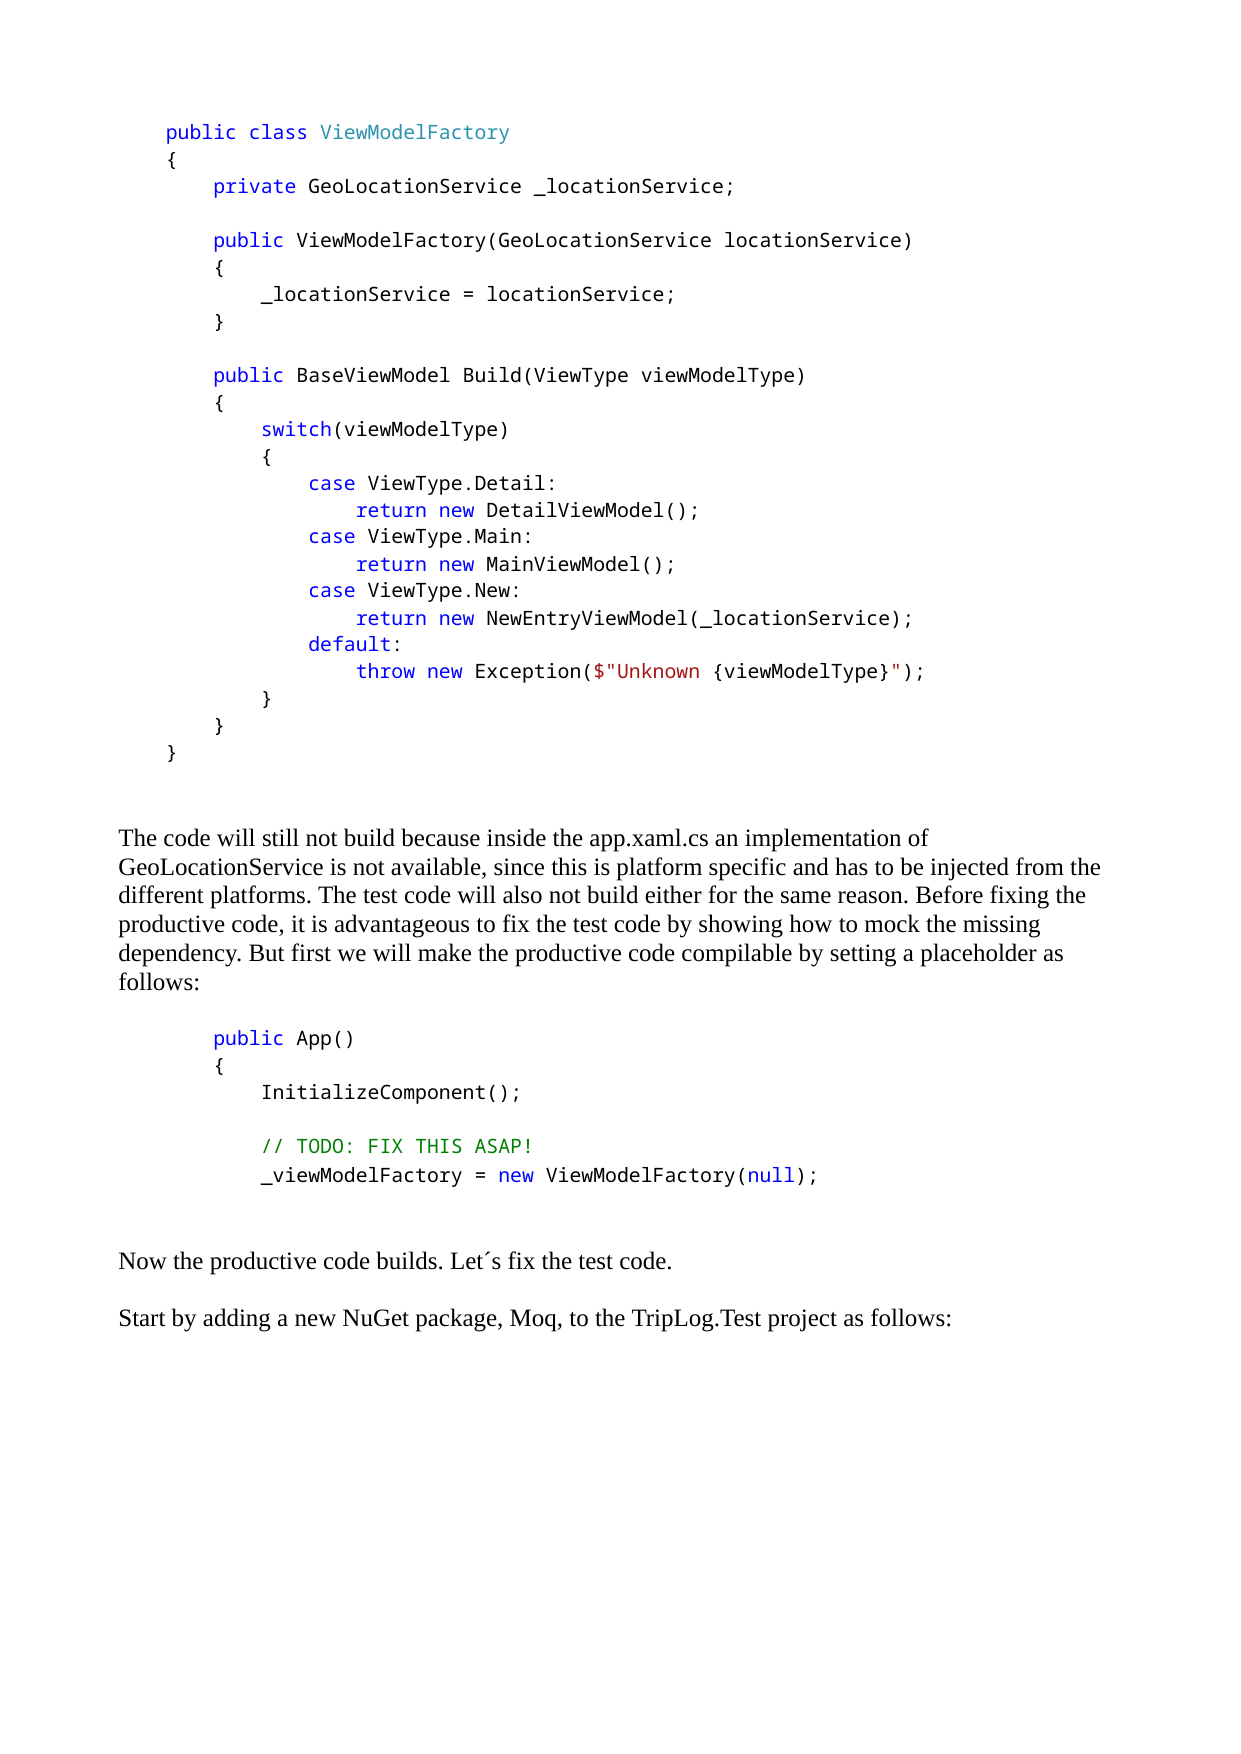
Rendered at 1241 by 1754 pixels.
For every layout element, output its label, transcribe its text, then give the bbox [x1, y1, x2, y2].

text _locationService = locationService; [118, 280, 1122, 307]
text case ViewType.New: [118, 577, 1122, 604]
text { [118, 145, 1122, 172]
text throw new Exception($"Unknown {viewModelType}"); [118, 658, 1122, 685]
text Now the productive code builds. Let´s fix the test code. [118, 1246, 1122, 1275]
text return new MainViewModel(); [118, 550, 1122, 577]
text switch(viewModelType) [118, 415, 1122, 442]
text case ViewType.Main: [118, 523, 1122, 550]
text case ViewType.Detail: [118, 469, 1122, 496]
text _viewModelFactory = new ViewModelFactory(null); [118, 1159, 1122, 1188]
text Start by adding a new NuGet package, Moq, to the TripLog.Test project as follows: [118, 1303, 1122, 1332]
text { [118, 1051, 1122, 1078]
text return new DetailViewModel(); [118, 496, 1122, 523]
text // TODO: FIX THIS ASAP! [118, 1132, 1122, 1159]
text { [118, 442, 1122, 469]
text { [118, 388, 1122, 415]
text } [118, 739, 1122, 766]
text { [118, 253, 1122, 280]
text } [118, 712, 1122, 739]
text public App() [118, 1024, 1122, 1051]
text } [118, 307, 1122, 334]
text public ViewModelFactory(GeoLocationService locationService) [118, 226, 1122, 253]
text The code will still not build because inside the app.xaml.cs an implementation of GeoLocationService is not available, since this is platform specific and has to be injected from the different platforms. The test code will also not build either for the same reason. Before fixing the productive code, it is advantageous to fix the test code by showing how to mock the missing dependency. But first we will make the productive code compilable by setting a placeholder as follows: [118, 823, 1122, 996]
text public class ViewModelFactory [118, 118, 1122, 145]
text return new NewEntryViewModel(_locationService); [118, 604, 1122, 631]
text default: [118, 631, 1122, 658]
text InitializeComponent(); [118, 1078, 1122, 1105]
text private GeoLocationService _locationService; [118, 172, 1122, 199]
text public BaseViewModel Build(ViewType viewModelType) [118, 361, 1122, 388]
text } [118, 685, 1122, 712]
